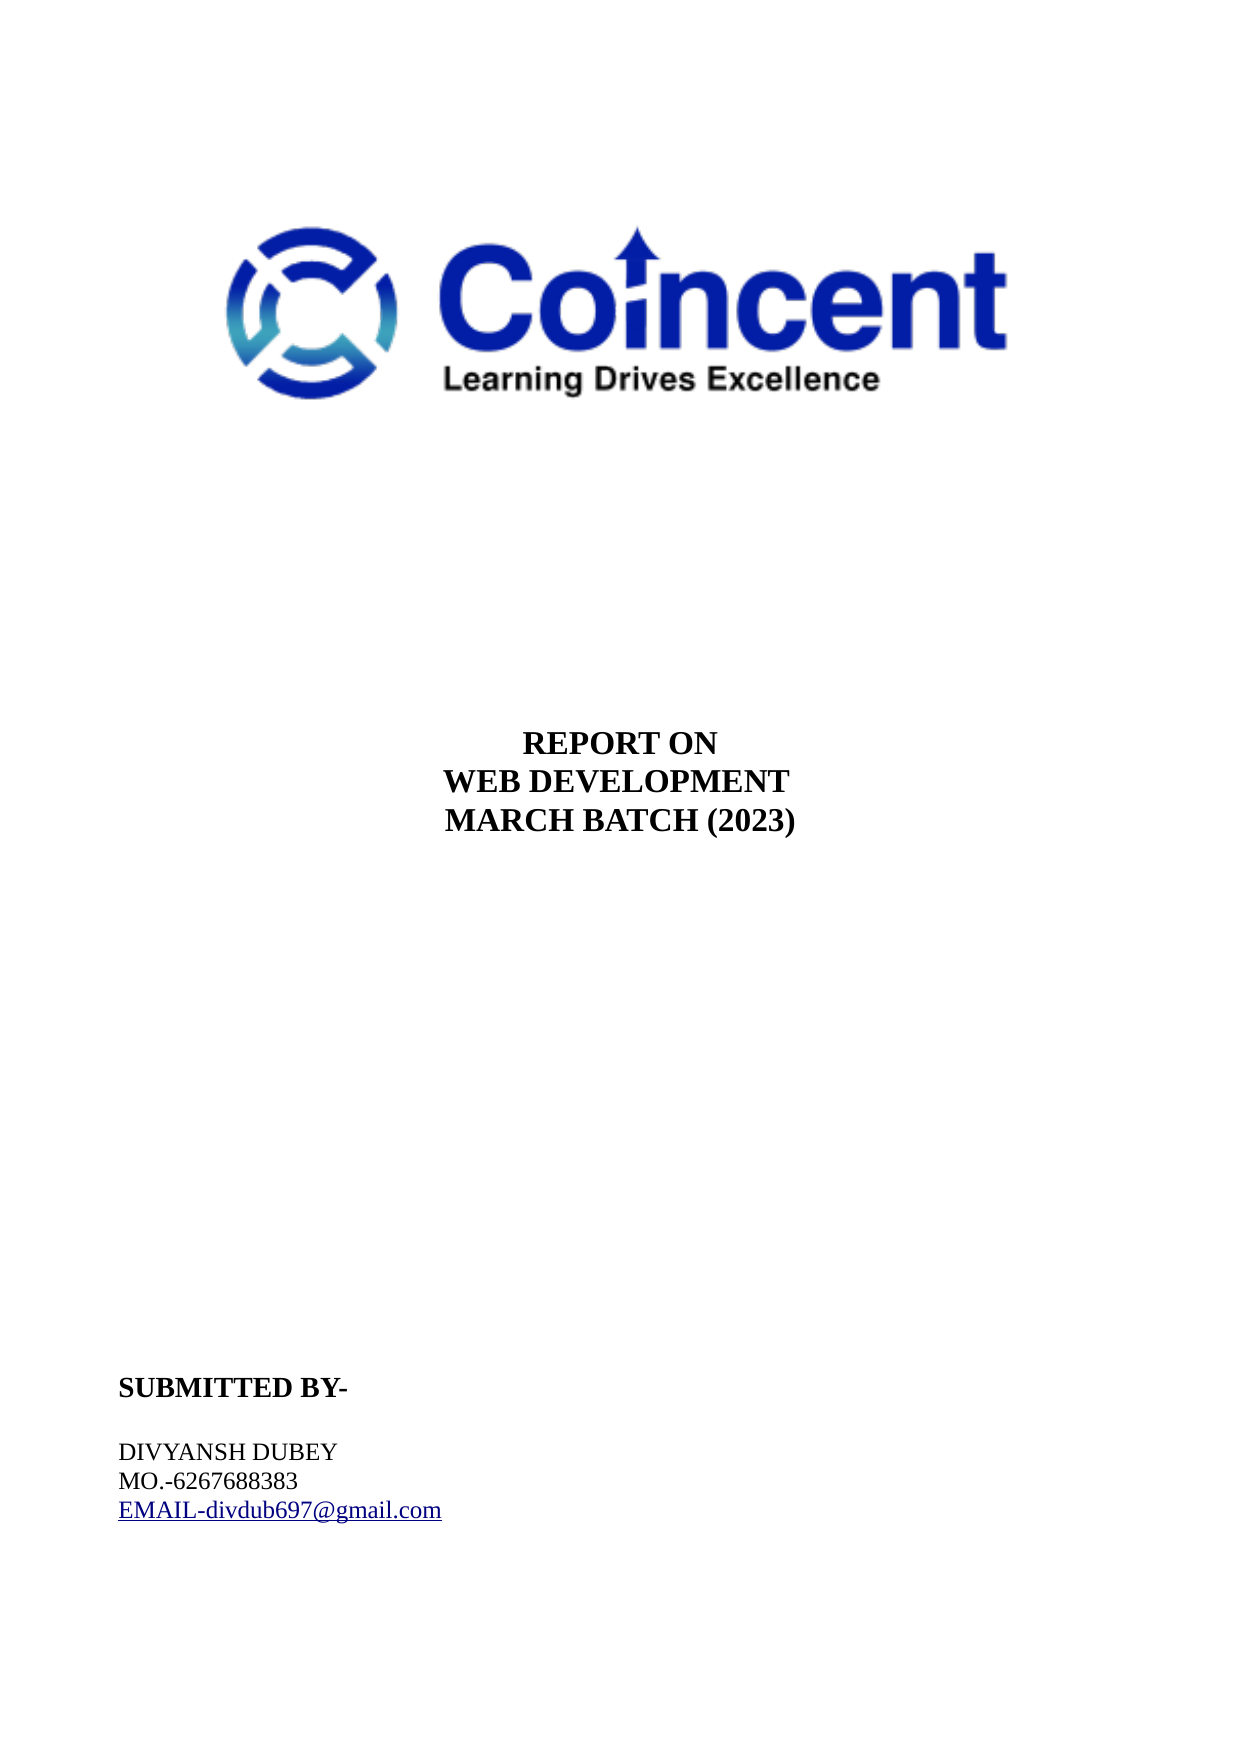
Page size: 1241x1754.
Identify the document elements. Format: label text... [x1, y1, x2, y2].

text REPORT ON [118, 723, 1122, 762]
picture [211, 178, 1030, 455]
text EMAIL-divdub697@gmail.com [118, 1495, 1122, 1523]
text DIVYANSH DUBEY [118, 1437, 1122, 1466]
text MARCH BATCH (2023) [118, 800, 1122, 838]
text SUBMITTED BY- [118, 1370, 1122, 1404]
text MO.-6267688383 [118, 1466, 1122, 1495]
text WEB DEVELOPMENT [118, 762, 1122, 800]
